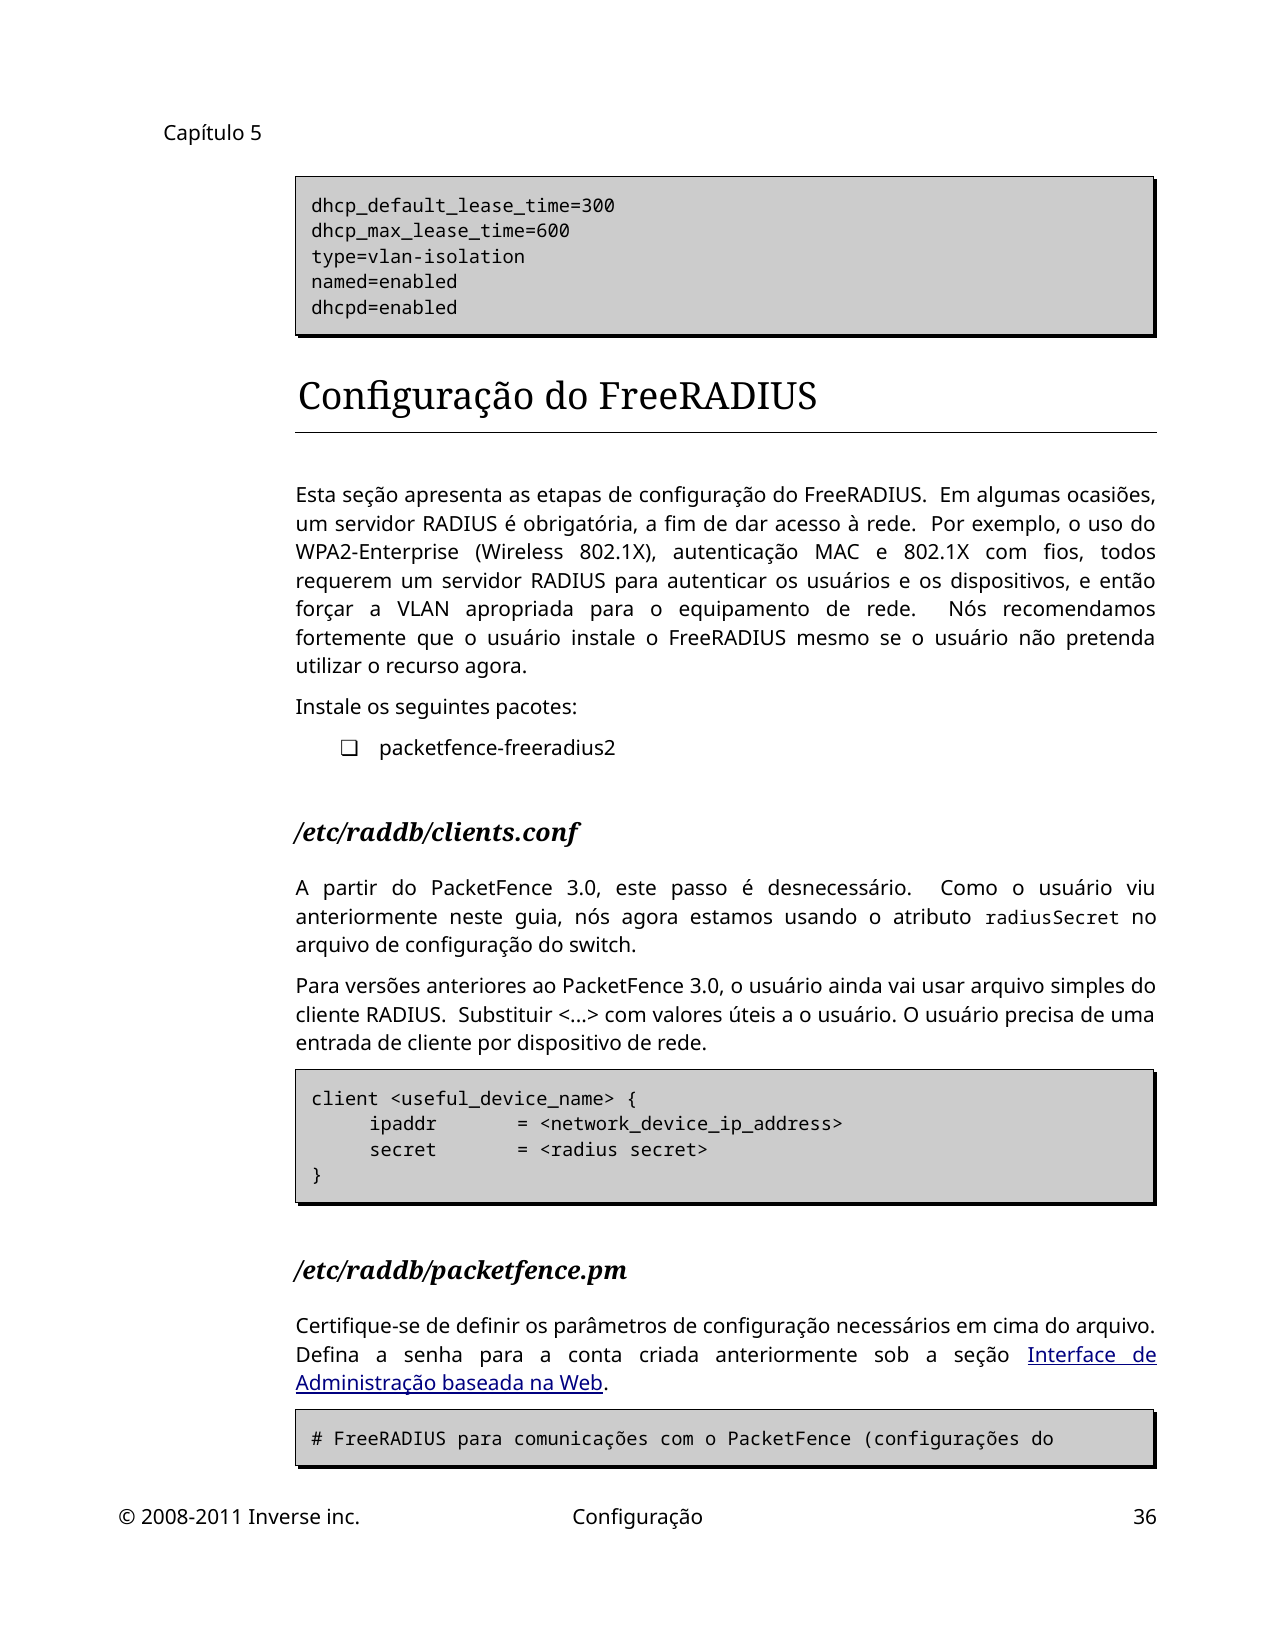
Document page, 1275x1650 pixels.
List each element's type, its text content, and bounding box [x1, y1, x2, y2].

subtitle /etc/raddb/clients.conf [257, 815, 1157, 849]
text Instale os seguintes pacotes: [295, 692, 1157, 721]
subtitle Configuração do FreeRADIUS [295, 369, 1157, 432]
text # FreeRADIUS para comunicações com o PacketFence (configurações do [296, 1410, 1153, 1465]
subtitle /etc/raddb/packetfence.pm [257, 1253, 1157, 1286]
text Certifique-se de definir os parâmetros de configuração necessários em cima do arquivo. Defina a senha para a conta criada anteriormente sob a seção Interface de Administração baseada na Web. [295, 1311, 1157, 1397]
list ❏ packetfence-freeradius2 [340, 733, 1157, 762]
text dhcp_default_lease_time=300 dhcp_max_lease_time=600 type=vlan-isolation named=enabled dhcpd=enabled [296, 177, 1153, 334]
text Esta seção apresenta as etapas de configuração do FreeRADIUS. Em algumas ocasiões, um servidor RADIUS é obrigatória, a fim de dar acesso à rede. Por exemplo, o uso do WPA2-Enterprise (Wireless 802.1X), autenticação MAC e 802.1X com fios, todos requerem um servidor RADIUS para autenticar os usuários e os dispositivos, e então forçar a VLAN apropriada para o equipamento de rede. Nós recomendamos fortemente que o usuário instale o FreeRADIUS mesmo se o usuário não pretenda utilizar o recurso agora. [295, 481, 1157, 680]
text client <useful_device_name> { ipaddr = <network_device_ip_address> secret = <radius secret> } [296, 1070, 1153, 1202]
text Para versões anteriores ao PacketFence 3.0, o usuário ainda vai usar arquivo simples do cliente RADIUS. Substituir <...> com valores úteis a o usuário. O usuário precisa de uma entrada de cliente por dispositivo de rede. [295, 971, 1157, 1057]
text A partir do PacketFence 3.0, este passo é desnecessário. Como o usuário viu anteriormente neste guia, nós agora estamos usando o atributo radiusSecret no arquivo de configuração do switch. [295, 873, 1157, 959]
